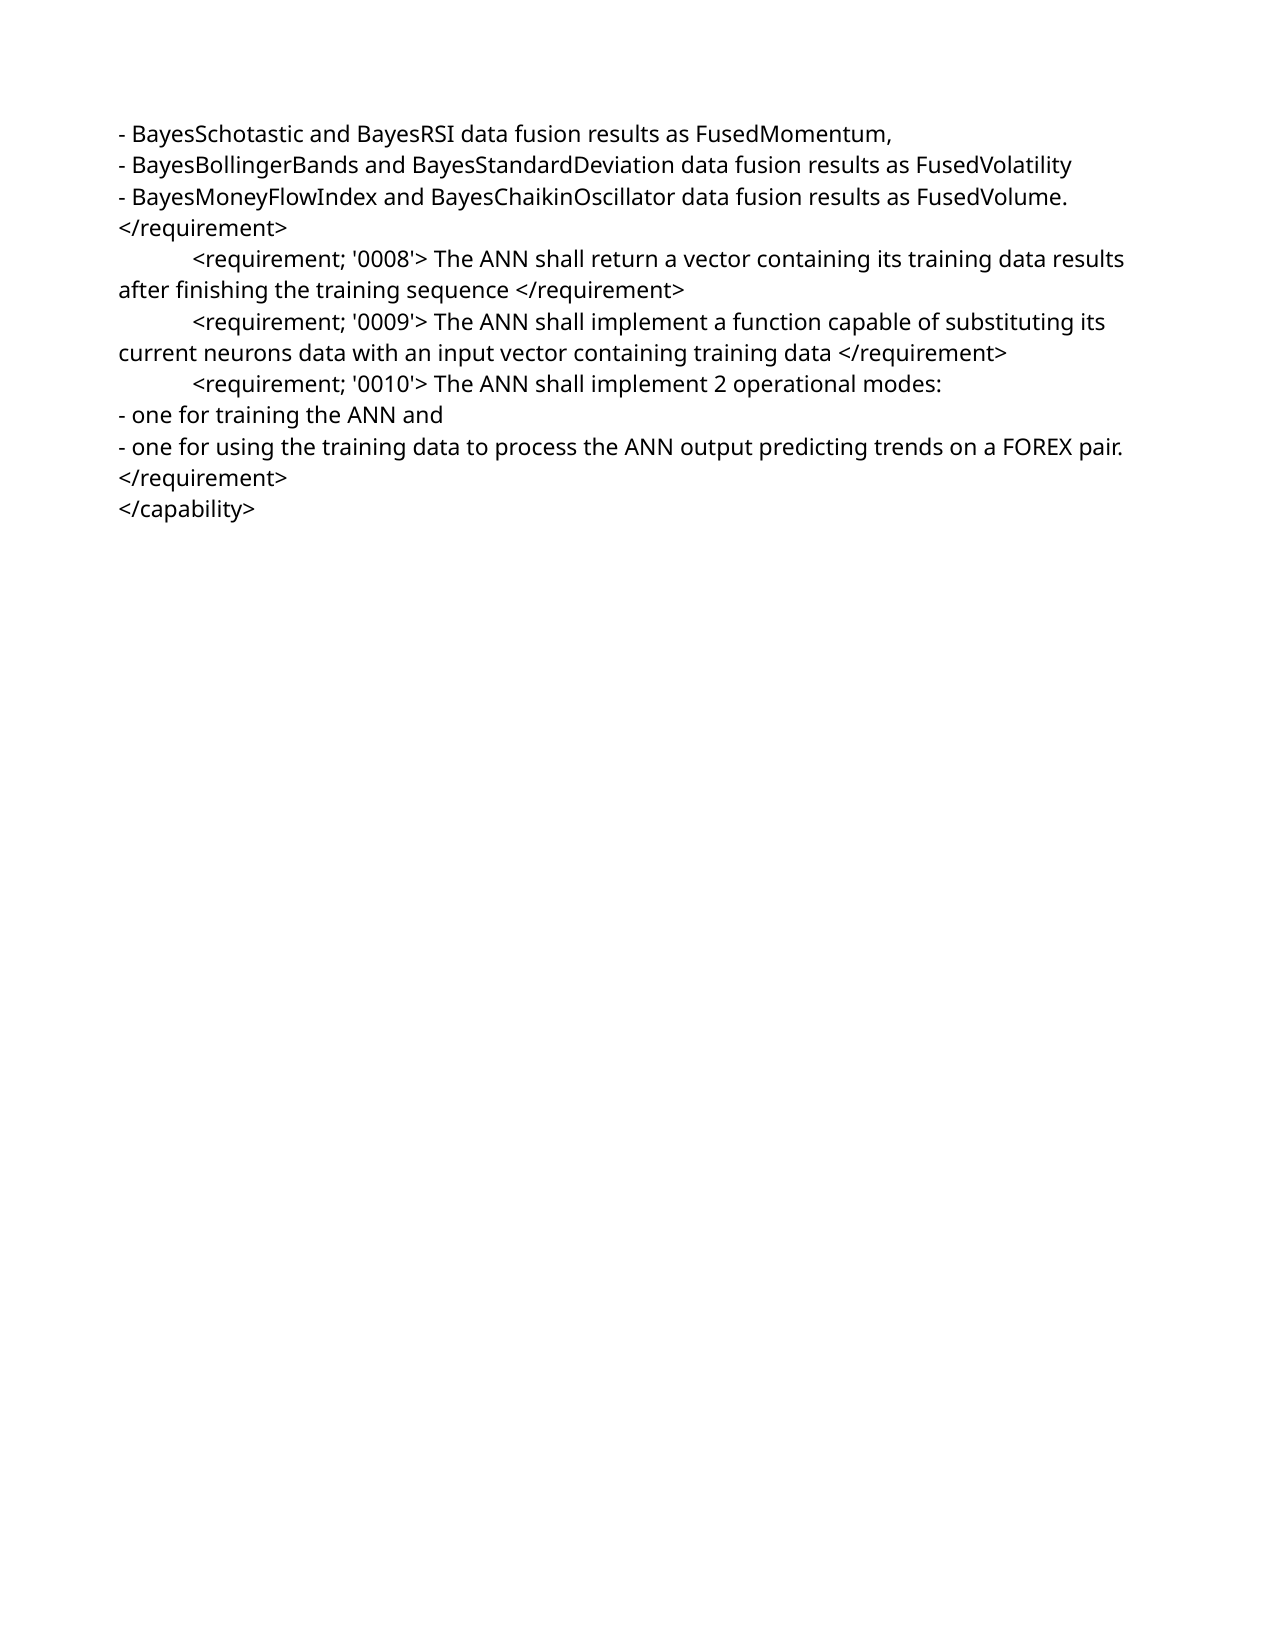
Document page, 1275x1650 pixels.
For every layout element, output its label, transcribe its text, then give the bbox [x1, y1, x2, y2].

text - BayesMoneyFlowIndex and BayesChaikinOscillator data fusion results as FusedVolume. </requirement> [118, 181, 1157, 243]
text <requirement; '0008'> The ANN shall return a vector containing its training data results after finishing the training sequence </requirement> [118, 243, 1157, 306]
text - BayesSchotastic and BayesRSI data fusion results as FusedMomentum, [118, 118, 1157, 149]
text </capability> [118, 493, 1157, 524]
text - one for using the training data to process the ANN output predicting trends on a FOREX pair. </requirement> [118, 431, 1157, 493]
text - one for training the ANN and [118, 399, 1157, 431]
text <requirement; '0009'> The ANN shall implement a function capable of substituting its current neurons data with an input vector containing training data </requirement> [118, 306, 1157, 368]
text <requirement; '0010'> The ANN shall implement 2 operational modes: [118, 368, 1157, 399]
text - BayesBollingerBands and BayesStandardDeviation data fusion results as FusedVolatility [118, 149, 1157, 181]
